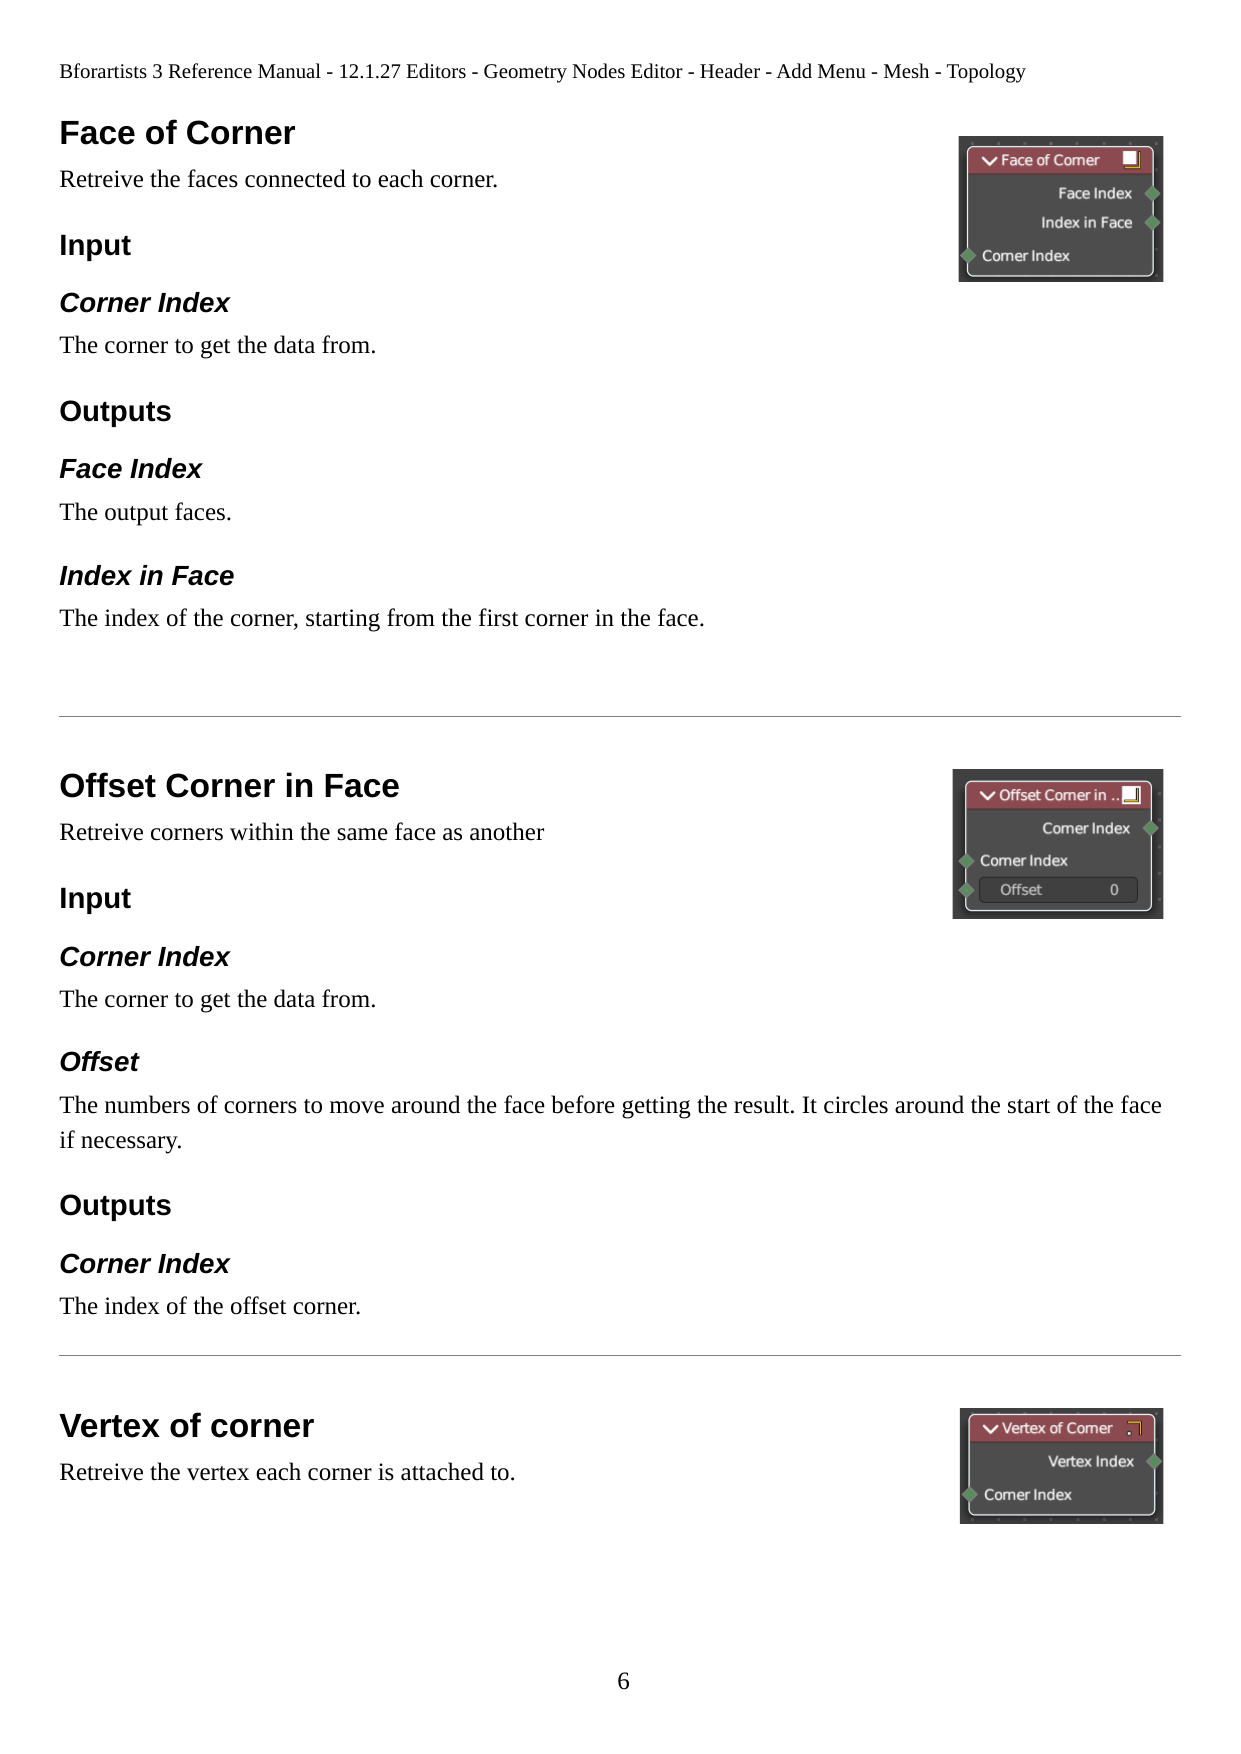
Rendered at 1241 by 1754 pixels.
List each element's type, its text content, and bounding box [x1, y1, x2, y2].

text Retreive corners within the same face as another [59, 817, 952, 846]
subtitle Corner Index [59, 286, 1181, 318]
text The corner to get the data from. [59, 984, 1181, 1013]
subtitle Corner Index [59, 1247, 1181, 1279]
subtitle Input [59, 227, 958, 261]
text The index of the corner, starting from the first corner in the face. [59, 603, 1181, 632]
subtitle Outputs [59, 1188, 1181, 1222]
subtitle Offset [59, 1046, 1181, 1078]
text Retreive the faces connected to each corner. [59, 164, 958, 192]
picture [958, 136, 1164, 282]
subtitle Offset Corner in Face [59, 766, 1181, 805]
text The corner to get the data from. [59, 331, 1181, 359]
subtitle Vertex of corner [59, 1406, 1181, 1444]
text Retreive the vertex each corner is attached to. [59, 1457, 959, 1485]
text The output faces. [59, 497, 1181, 526]
text The numbers of corners to move around the face before getting the result. It circles around the start of the face if necessary. [59, 1090, 1181, 1153]
subtitle Face of Corner [59, 113, 1181, 151]
subtitle Outputs [59, 394, 1181, 428]
picture [952, 769, 1164, 919]
picture [959, 1408, 1164, 1524]
subtitle Face Index [59, 453, 1181, 485]
subtitle Corner Index [59, 940, 1181, 972]
subtitle Index in Face [59, 559, 1181, 591]
subtitle [1164, 881, 1181, 915]
subtitle [1164, 227, 1181, 261]
subtitle Input [59, 881, 952, 915]
text The index of the offset corner. [59, 1291, 1181, 1320]
